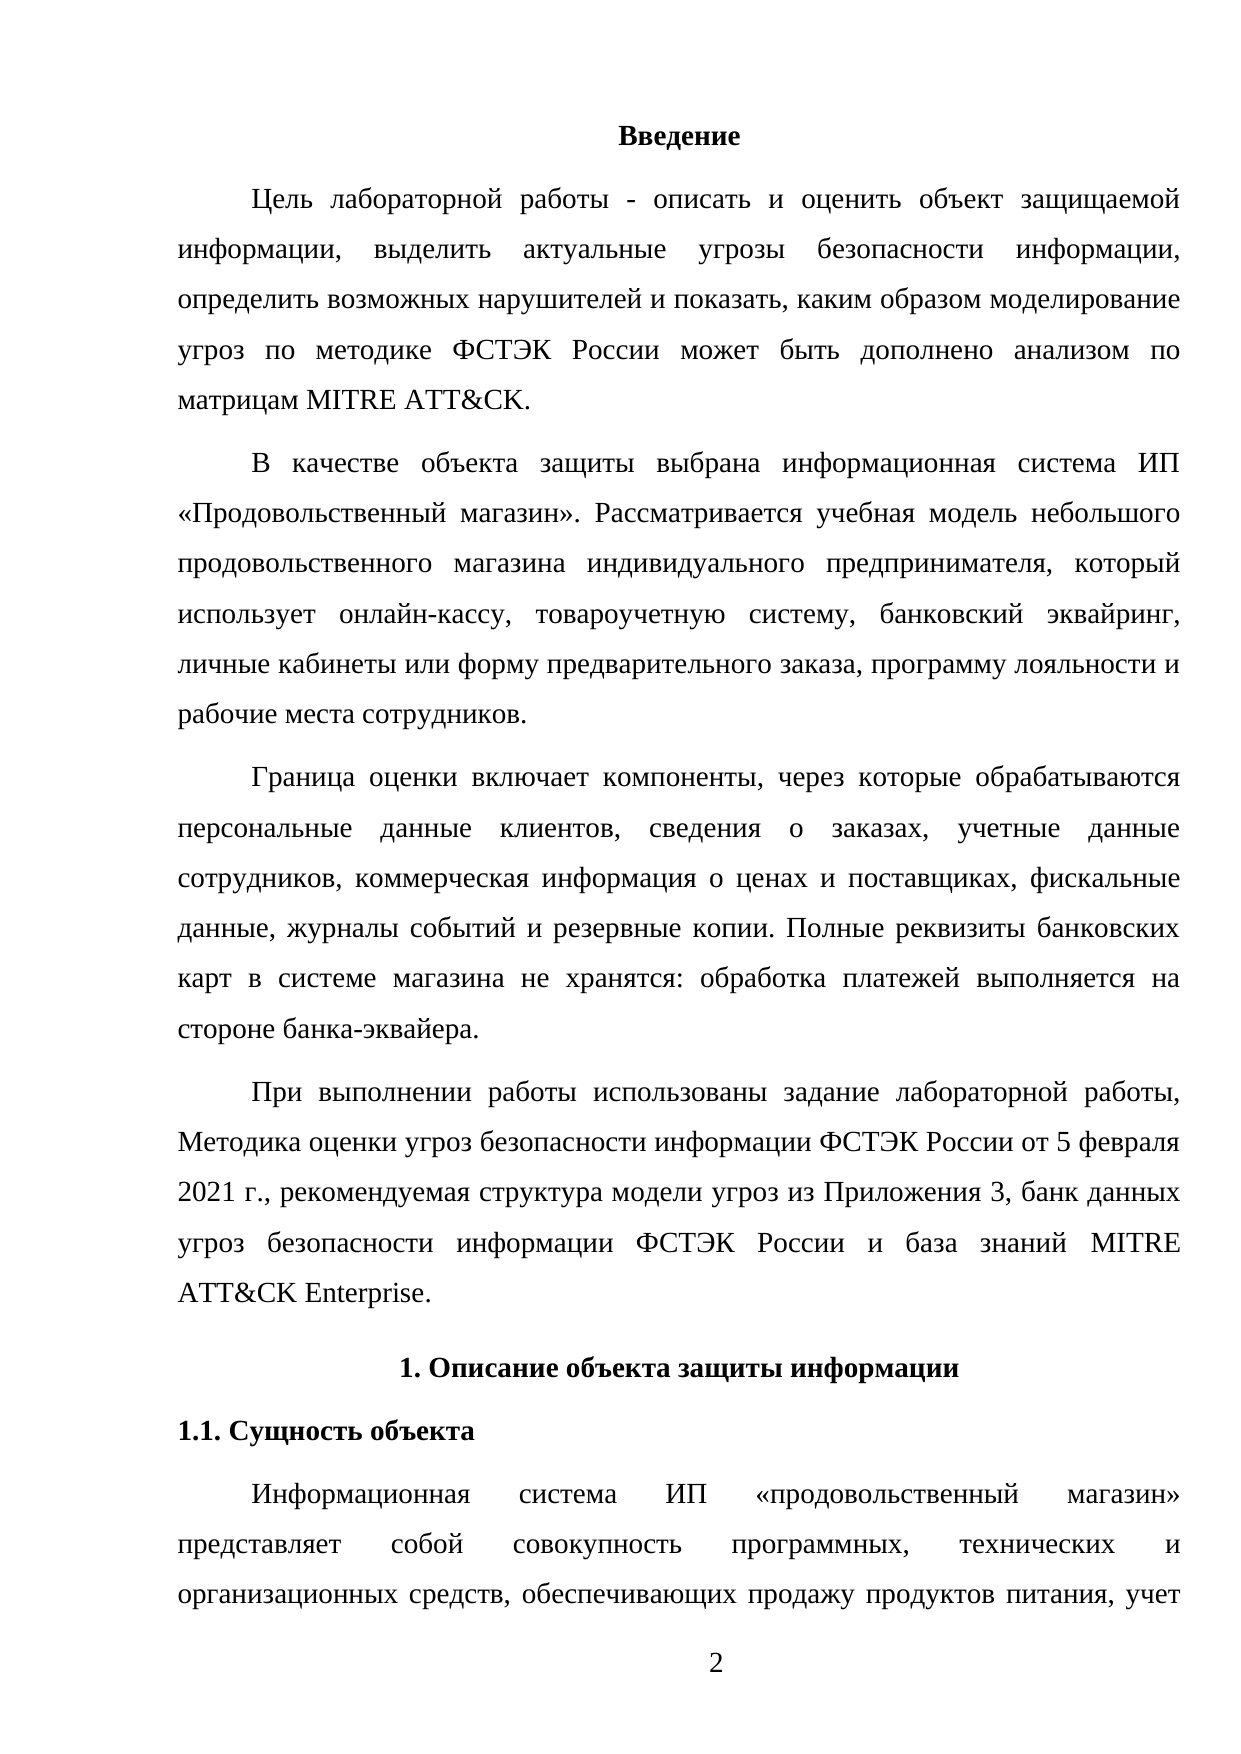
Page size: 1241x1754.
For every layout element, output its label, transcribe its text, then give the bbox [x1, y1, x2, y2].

subtitle 1.1. Сущность объекта [177, 1413, 1181, 1447]
text Граница оценки включает компоненты, через которые обрабатываются персональные данные клиентов, сведения о заказах, учетные данные сотрудников, коммерческая информация о ценах и поставщиках, фискальные данные, журналы событий и резервные копии. Полные реквизиты банковских карт в системе магазина не хранятся: обработка платежей выполняется на стороне банка-эквайера. [177, 759, 1181, 1044]
text Цель лабораторной работы - описать и оценить объект защищаемой информации, выделить актуальные угрозы безопасности информации, определить возможных нарушителей и показать, каким образом моделирование угроз по методике ФСТЭК России может быть дополнено анализом по матрицам MITRE ATT&CK. [177, 181, 1181, 416]
text При выполнении работы использованы задание лабораторной работы, Методика оценки угроз безопасности информации ФСТЭК России от 5 февраля 2021 г., рекомендуемая структура модели угроз из Приложения 3, банк данных угроз безопасности информации ФСТЭК России и база знаний MITRE ATT&CK Enterprise. [177, 1074, 1181, 1308]
text Введение [177, 118, 1181, 152]
text В качестве объекта защиты выбрана информационная система ИП «Продовольственный магазин». Рассматривается учебная модель небольшого продовольственного магазина индивидуального предпринимателя, который использует онлайн-кассу, товароучетную систему, банковский эквайринг, личные кабинеты или форму предварительного заказа, программу лояльности и рабочие места сотрудников. [177, 445, 1181, 730]
text Информационная система ИП «продовольственный магазин» представляет собой совокупность программных, технических и организационных средств, обеспечивающих продажу продуктов питания, учет [177, 1476, 1181, 1610]
subtitle 1. Описание объекта защиты информации [177, 1350, 1181, 1384]
